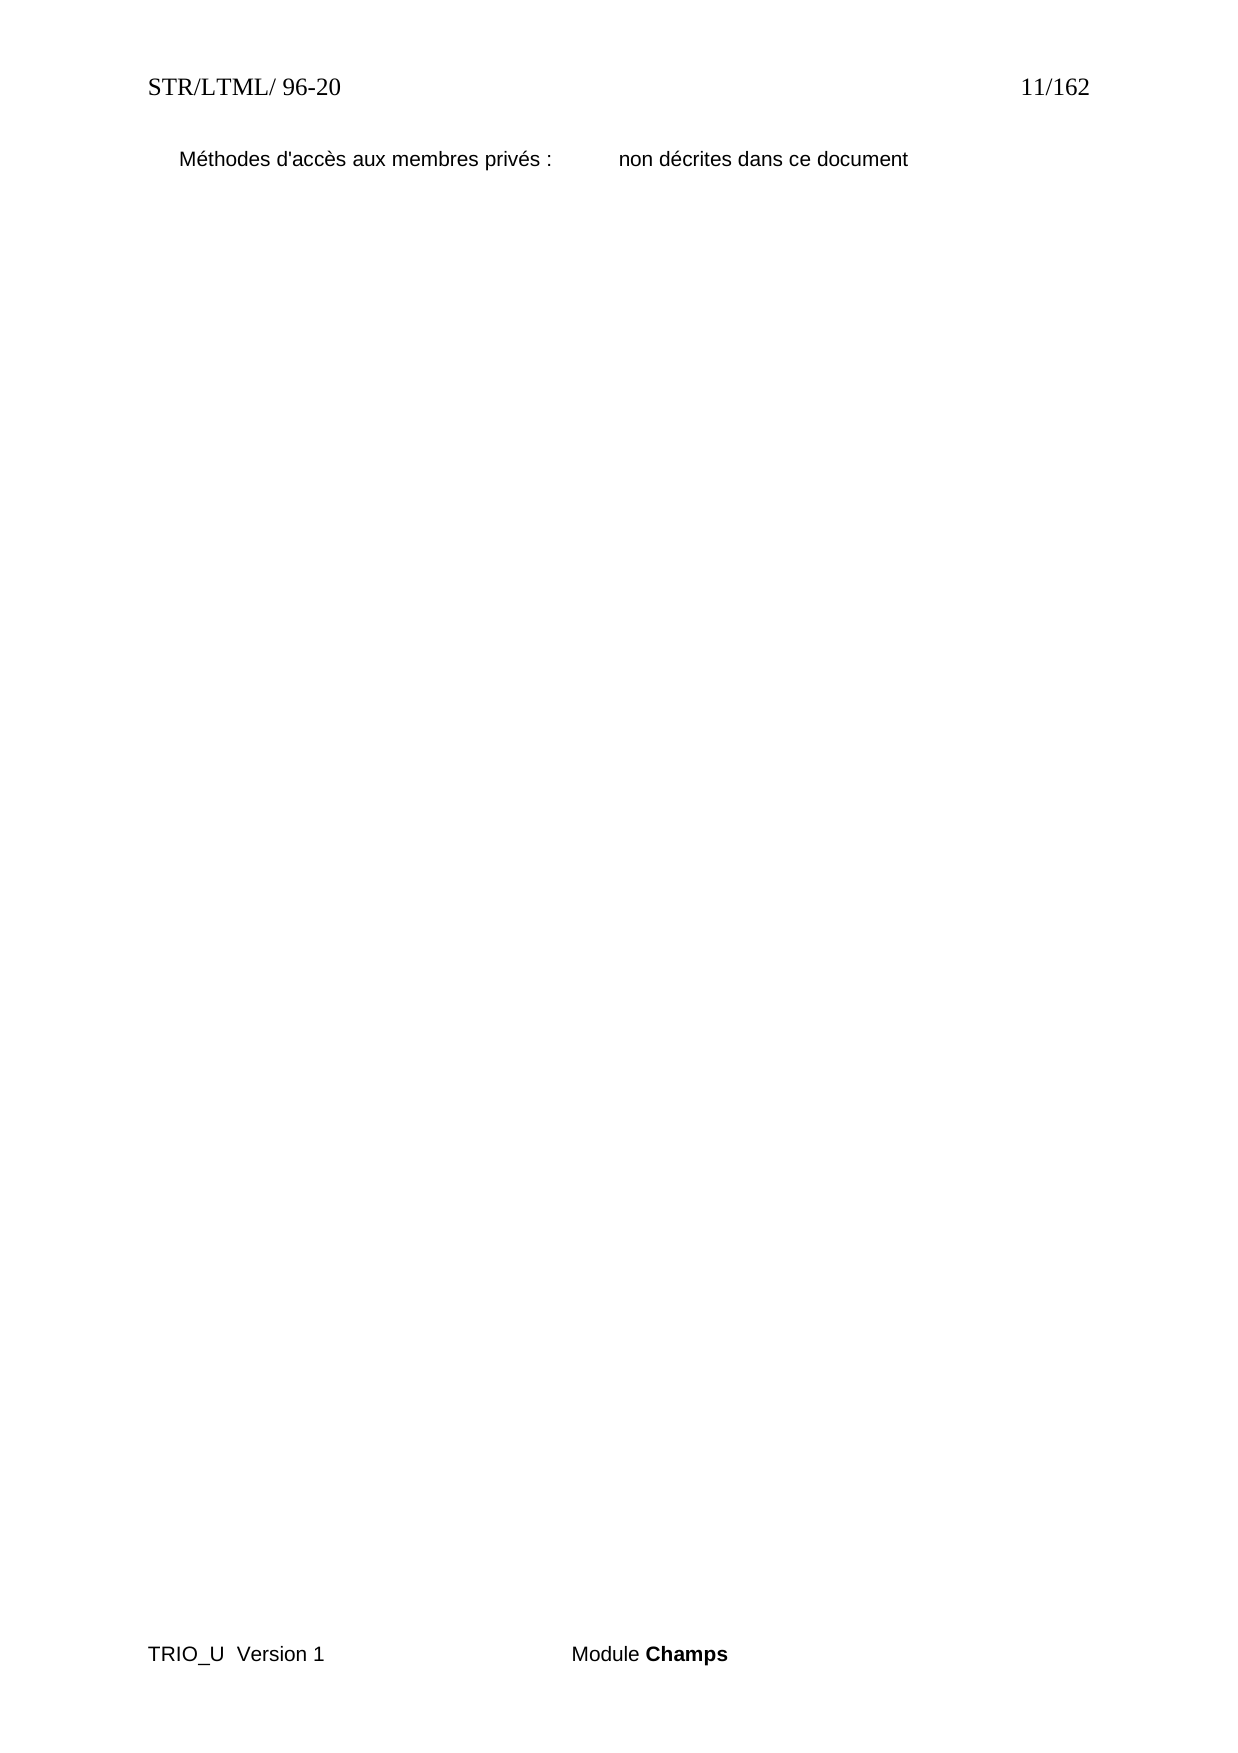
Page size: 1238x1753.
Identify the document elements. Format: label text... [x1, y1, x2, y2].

text Méthodes d'accès aux membres privés : non décrites dans ce document [179, 148, 1090, 171]
